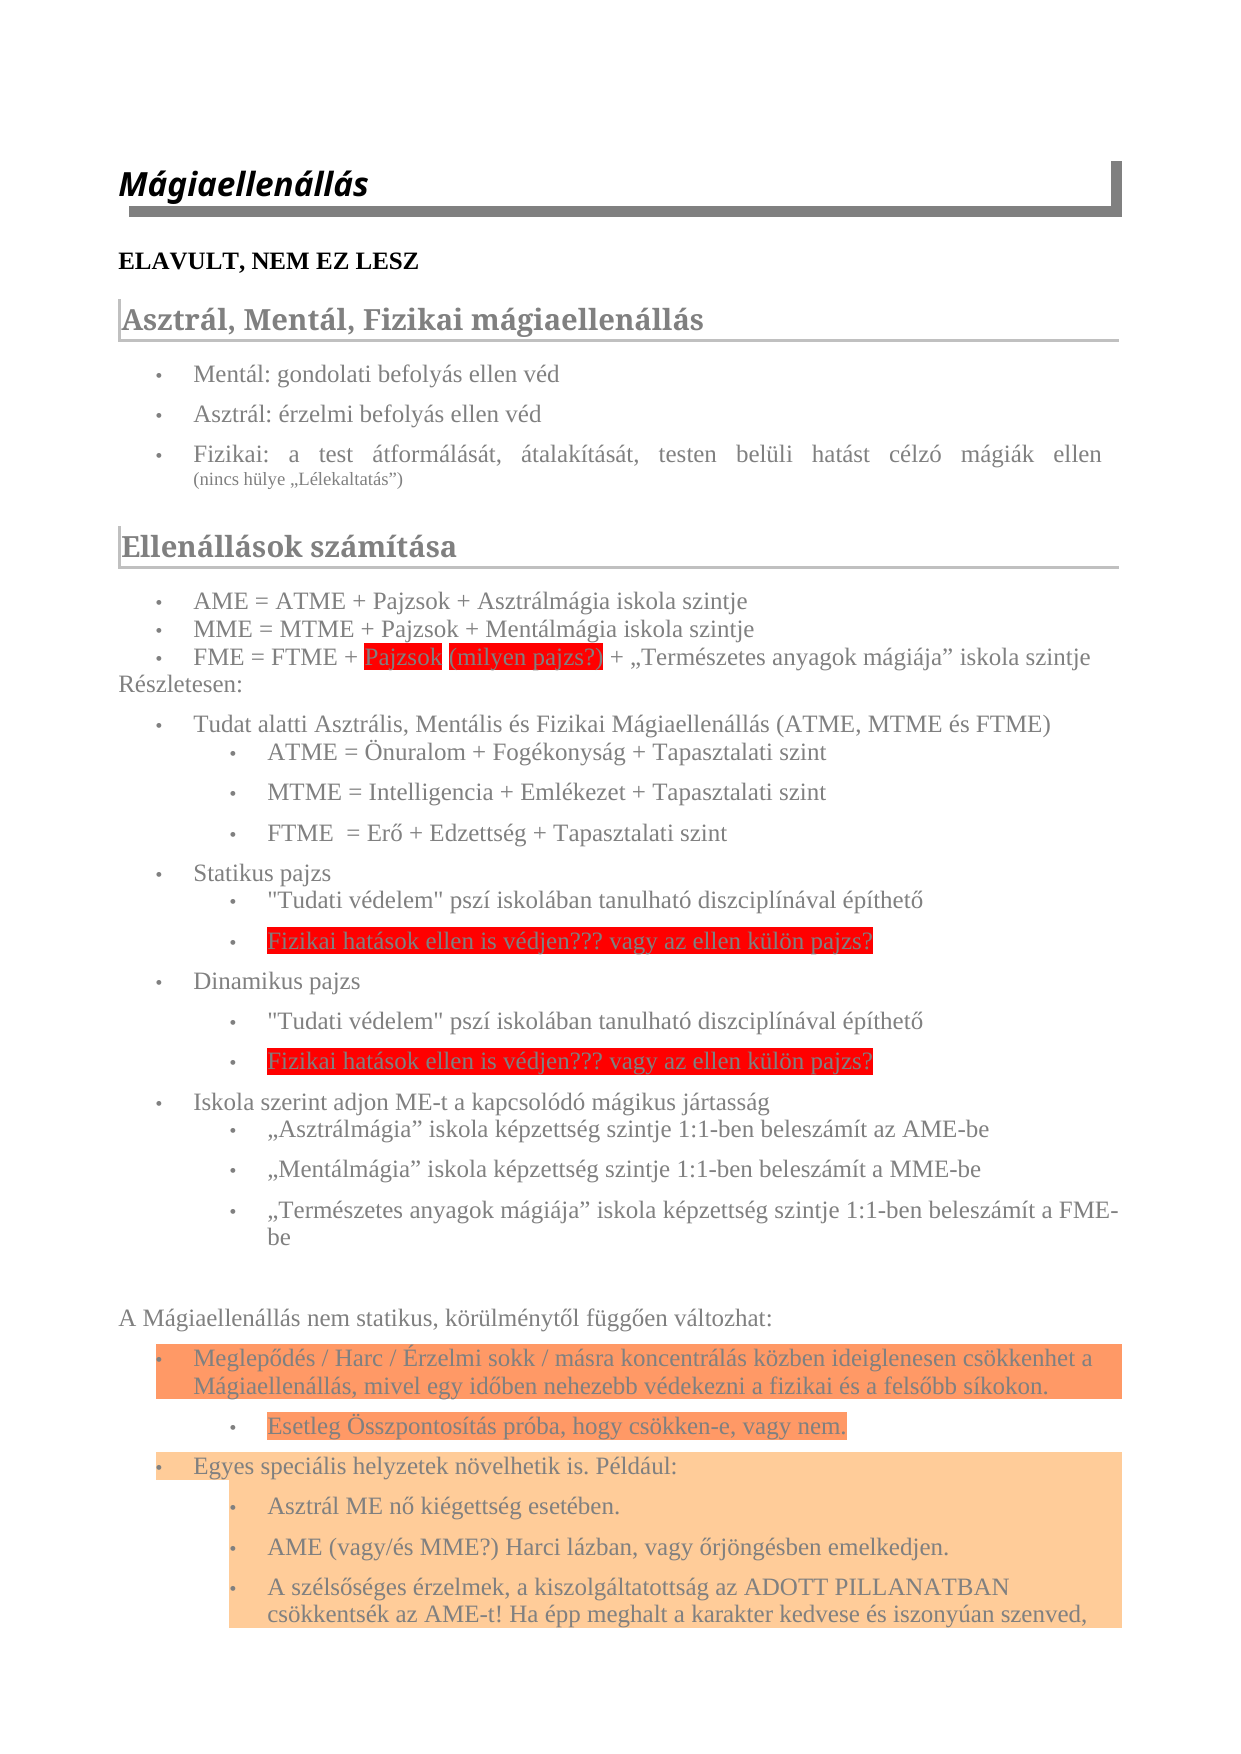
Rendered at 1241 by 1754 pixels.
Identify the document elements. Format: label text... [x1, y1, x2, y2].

list Statikus pajzs [156, 859, 1122, 887]
list Fizikai: a test átformálását, átalakítását, testen belüli hatást célzó mágiák ellen (nincs hülye „Lélekaltatás”) [156, 441, 1122, 489]
list AME = ATME + Pajzsok + Asztrálmágia iskola szintje [156, 587, 1122, 615]
list „Asztrálmágia” iskola képzettség szintje 1:1-ben beleszámít az AME-be [229, 1115, 1122, 1143]
list Iskola szerint adjon ME-t a kapcsolódó mágikus jártasság [156, 1088, 1122, 1115]
text A Mágiaellenállás nem statikus, körülménytől függően változhat: [118, 1304, 1122, 1332]
list Mentál: gondolati befolyás ellen véd [156, 360, 1122, 388]
list „Természetes anyagok mágiája” iskola képzettség szintje 1:1-ben beleszámít a FME-be [229, 1196, 1122, 1251]
list FTME = Erő + Edzettség + Tapasztalati szint [229, 819, 1122, 846]
subtitle Ellenállások számítása [121, 526, 1122, 566]
list "Tudati védelem" pszí iskolában tanulható diszciplínával építhető [229, 1007, 1122, 1035]
list Tudat alatti Asztrális, Mentális és Fizikai Mágiaellenállás (ATME, MTME és FTME) [156, 711, 1122, 738]
list Esetleg Összpontosítás próba, hogy csökken-e, vagy nem. [229, 1412, 1122, 1440]
list MTME = Intelligencia + Emlékezet + Tapasztalati szint [229, 778, 1122, 806]
list FME = FTME + Pajzsok (milyen pajzs?) + „Természetes anyagok mágiája” iskola szintje [156, 643, 1122, 670]
list Asztrál ME nő kiégettség esetében. [229, 1492, 1122, 1520]
text Részletesen: [118, 670, 1122, 698]
list AME (vagy/és MME?) Harci lázban, vagy őrjöngésben emelkedjen. [229, 1533, 1122, 1560]
subtitle Mágiaellenállás [118, 161, 1111, 206]
list MME = MTME + Pajzsok + Mentálmágia iskola szintje [156, 615, 1122, 643]
text ELAVULT, NEM EZ LESZ [118, 247, 1122, 274]
list A szélsőséges érzelmek, a kiszolgáltatottság az ADOTT PILLANATBAN csökkentsék az AME-t! Ha épp meghalt a karakter kedvese és iszonyúan szenved, [229, 1573, 1122, 1628]
subtitle Asztrál, Mentál, Fizikai mágiaellenállás [121, 299, 1122, 339]
list ATME = Önuralom + Fogékonyság + Tapasztalati szint [229, 738, 1122, 766]
list "Tudati védelem" pszí iskolában tanulható diszciplínával építhető [229, 887, 1122, 914]
list „Mentálmágia” iskola képzettség szintje 1:1-ben beleszámít a MME-be [229, 1156, 1122, 1183]
list Asztrál: érzelmi befolyás ellen véd [156, 400, 1122, 428]
list Fizikai hatások ellen is védjen??? vagy az ellen külön pajzs? [229, 1047, 1122, 1075]
list Dinamikus pajzs [156, 967, 1122, 995]
list Fizikai hatások ellen is védjen??? vagy az ellen külön pajzs? [229, 927, 1122, 954]
list Egyes speciális helyzetek növelhetik is. Például: [156, 1452, 1122, 1480]
list Meglepődés / Harc / Érzelmi sokk / másra koncentrálás közben ideiglenesen csökkenhet a Mágiaellenállás, mivel egy időben nehezebb védekezni a fizikai és a felsőbb síkokon. [156, 1344, 1122, 1399]
